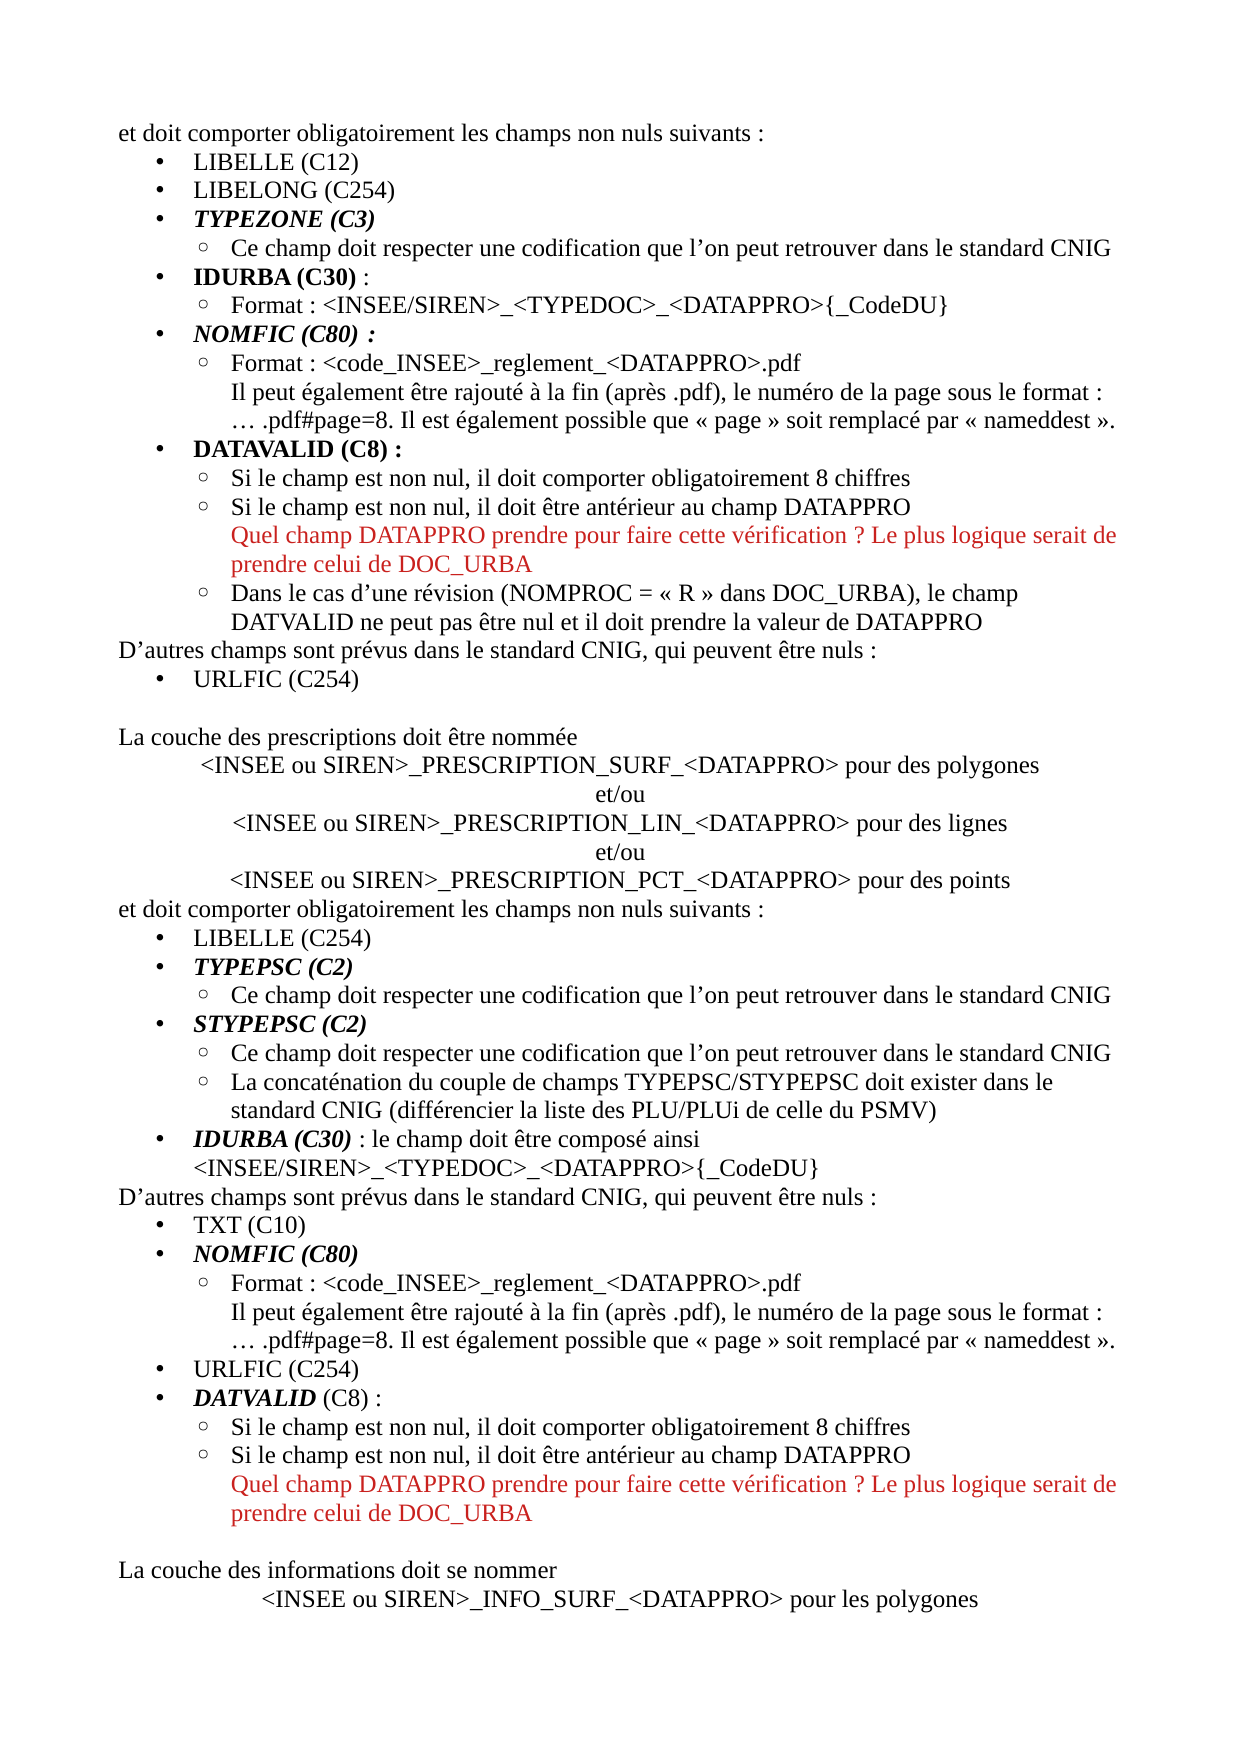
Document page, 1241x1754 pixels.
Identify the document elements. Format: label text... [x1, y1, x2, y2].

text La couche des prescriptions doit être nommée [118, 722, 1122, 751]
text D’autres champs sont prévus dans le standard CNIG, qui peuvent être nuls : [118, 636, 1122, 664]
list Format : <INSEE/SIREN>_<TYPEDOC>_<DATAPPRO>{_CodeDU} [193, 291, 1122, 319]
list Quel champ DATAPPRO prendre pour faire cette vérification ? Le plus logique serait de prendre celui de DOC_URBA [193, 1469, 1122, 1527]
text <INSEE ou SIREN>_INFO_SURF_<DATAPPRO> pour les polygones [118, 1584, 1122, 1613]
list Ce champ doit respecter une codification que l’on peut retrouver dans le standard CNIG [193, 981, 1122, 1009]
list Si le champ est non nul, il doit comporter obligatoirement 8 chiffres [193, 1412, 1122, 1441]
list NOMFIC (C80) [156, 1239, 1122, 1268]
text <INSEE ou SIREN>_PRESCRIPTION_LIN_<DATAPPRO> pour des lignes [118, 808, 1122, 837]
list IDURBA (C30) : le champ doit être composé ainsi <INSEE/SIREN>_<TYPEDOC>_<DATAPPRO>{_CodeDU} [156, 1124, 1122, 1182]
list IDURBA (C30) : [156, 262, 1122, 291]
text <INSEE ou SIREN>_PRESCRIPTION_SURF_<DATAPPRO> pour des polygones [118, 751, 1122, 779]
list Si le champ est non nul, il doit comporter obligatoirement 8 chiffres [193, 463, 1122, 492]
list Si le champ est non nul, il doit être antérieur au champ DATAPPRO [193, 492, 1122, 521]
text et doit comporter obligatoirement les champs non nuls suivants : [118, 894, 1122, 923]
list Format : <code_INSEE>_reglement_<DATAPPRO>.pdf [193, 1268, 1122, 1297]
list DATAVALID (C8) : [156, 434, 1122, 463]
text et/ou [118, 837, 1122, 866]
list LIBELONG (C254) [156, 176, 1122, 204]
text D’autres champs sont prévus dans le standard CNIG, qui peuvent être nuls : [118, 1182, 1122, 1211]
list DATVALID (C8) : [156, 1383, 1122, 1412]
list LIBELLE (C254) [156, 923, 1122, 952]
list Format : <code_INSEE>_reglement_<DATAPPRO>.pdf [193, 348, 1122, 377]
list Quel champ DATAPPRO prendre pour faire cette vérification ? Le plus logique serait de prendre celui de DOC_URBA [193, 521, 1122, 578]
list STYPEPSC (C2) [156, 1009, 1122, 1038]
list Ce champ doit respecter une codification que l’on peut retrouver dans le standard CNIG [193, 1038, 1122, 1067]
text La couche des informations doit se nommer [118, 1556, 1122, 1584]
text et/ou [118, 779, 1122, 808]
list LIBELLE (C12) [156, 147, 1122, 176]
list Il peut également être rajouté à la fin (après .pdf), le numéro de la page sous le format : … .pdf#page=8. Il est également possible que « page » soit remplacé par « nameddest ». [193, 377, 1122, 434]
list NOMFIC (C80) : [156, 319, 1122, 348]
list Ce champ doit respecter une codification que l’on peut retrouver dans le standard CNIG [193, 233, 1122, 262]
list TYPEPSC (C2) [156, 952, 1122, 981]
text <INSEE ou SIREN>_PRESCRIPTION_PCT_<DATAPPRO> pour des points [118, 866, 1122, 894]
list Si le champ est non nul, il doit être antérieur au champ DATAPPRO [193, 1441, 1122, 1469]
list TYPEZONE (C3) [156, 204, 1122, 233]
list TXT (C10) [156, 1211, 1122, 1239]
list La concaténation du couple de champs TYPEPSC/STYPEPSC doit exister dans le standard CNIG (différencier la liste des PLU/PLUi de celle du PSMV) [193, 1067, 1122, 1124]
list Il peut également être rajouté à la fin (après .pdf), le numéro de la page sous le format : … .pdf#page=8. Il est également possible que « page » soit remplacé par « nameddest ». [193, 1297, 1122, 1354]
text et doit comporter obligatoirement les champs non nuls suivants : [118, 118, 1122, 147]
list URLFIC (C254) [156, 1354, 1122, 1383]
list URLFIC (C254) [156, 664, 1122, 693]
list Dans le cas d’une révision (NOMPROC = « R » dans DOC_URBA), le champ DATVALID ne peut pas être nul et il doit prendre la valeur de DATAPPRO [193, 578, 1122, 636]
